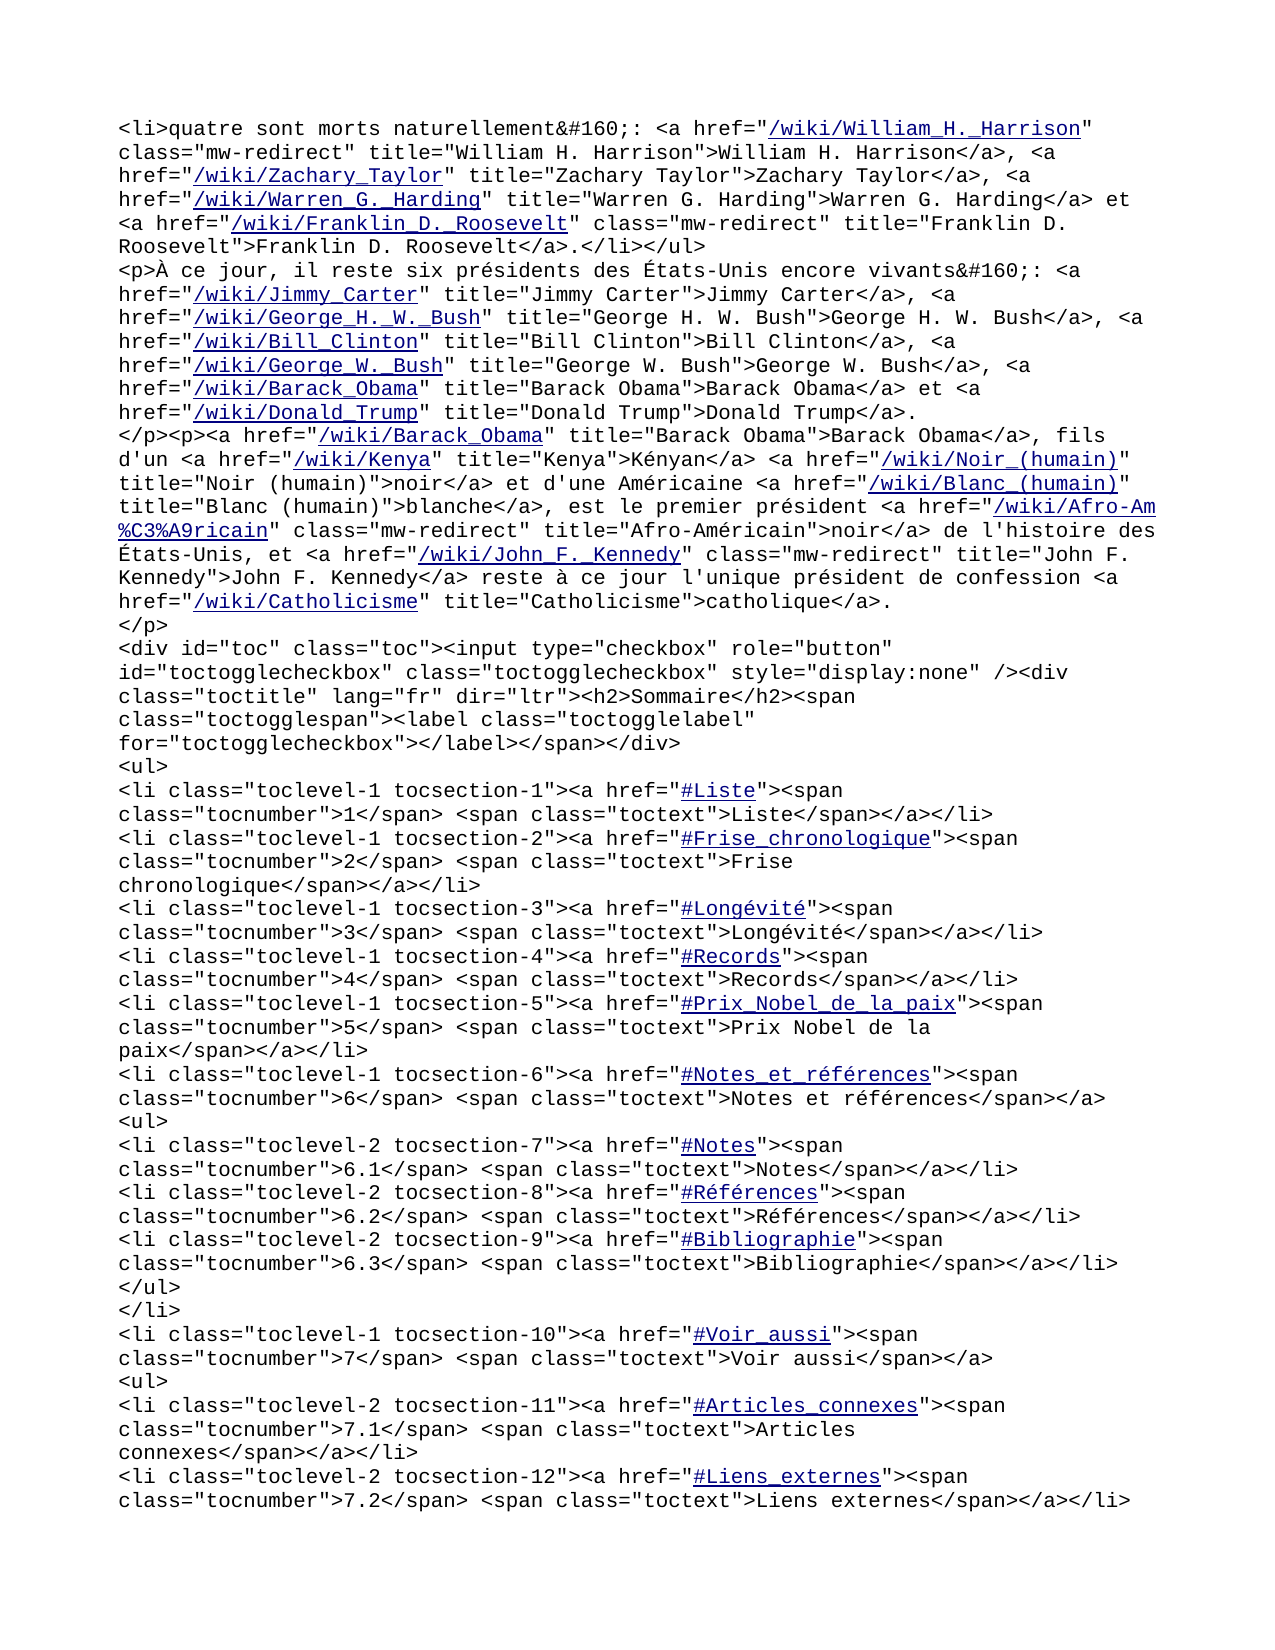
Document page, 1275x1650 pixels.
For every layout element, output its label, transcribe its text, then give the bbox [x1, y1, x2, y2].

text <li class="toclevel-2 tocsection-8"><a href="#Références"><span class="tocnumber">6.2</span> <span class="toctext">Références</span></a></li> [118, 1182, 1157, 1229]
text <li class="toclevel-2 tocsection-7"><a href="#Notes"><span class="tocnumber">6.1</span> <span class="toctext">Notes</span></a></li> [118, 1135, 1157, 1182]
text </li> [118, 1300, 1157, 1324]
text <li class="toclevel-1 tocsection-6"><a href="#Notes_et_références"><span class="tocnumber">6</span> <span class="toctext">Notes et références</span></a> [118, 1064, 1157, 1111]
text <p>À ce jour, il reste six présidents des États-Unis encore vivants&#160;: <a href="/wiki/Jimmy_Carter" title="Jimmy Carter">Jimmy Carter</a>, <a href="/wiki/George_H._W._Bush" title="George H. W. Bush">George H. W. Bush</a>, <a href="/wiki/Bill_Clinton" title="Bill Clinton">Bill Clinton</a>, <a href="/wiki/George_W._Bush" title="George W. Bush">George W. Bush</a>, <a href="/wiki/Barack_Obama" title="Barack Obama">Barack Obama</a> et <a href="/wiki/Donald_Trump" title="Donald Trump">Donald Trump</a>. [118, 260, 1157, 426]
text <li class="toclevel-2 tocsection-9"><a href="#Bibliographie"><span class="tocnumber">6.3</span> <span class="toctext">Bibliographie</span></a></li> [118, 1229, 1157, 1277]
text <li class="toclevel-1 tocsection-3"><a href="#Longévité"><span class="tocnumber">3</span> <span class="toctext">Longévité</span></a></li> [118, 898, 1157, 946]
text </p> [118, 615, 1157, 638]
text <ul> [118, 1111, 1157, 1135]
text <li class="toclevel-1 tocsection-10"><a href="#Voir_aussi"><span class="tocnumber">7</span> <span class="toctext">Voir aussi</span></a> [118, 1324, 1157, 1371]
text <li class="toclevel-1 tocsection-4"><a href="#Records"><span class="tocnumber">4</span> <span class="toctext">Records</span></a></li> [118, 946, 1157, 993]
text <div id="toc" class="toc"><input type="checkbox" role="button" id="toctogglecheckbox" class="toctogglecheckbox" style="display:none" /><div class="toctitle" lang="fr" dir="ltr"><h2>Sommaire</h2><span class="toctogglespan"><label class="toctogglelabel" for="toctogglecheckbox"></label></span></div> [118, 638, 1157, 757]
text <ul> [118, 757, 1157, 780]
text <li class="toclevel-1 tocsection-2"><a href="#Frise_chronologique"><span class="tocnumber">2</span> <span class="toctext">Frise chronologique</span></a></li> [118, 827, 1157, 898]
text </p><p><a href="/wiki/Barack_Obama" title="Barack Obama">Barack Obama</a>, fils d'un <a href="/wiki/Kenya" title="Kenya">Kényan</a> <a href="/wiki/Noir_(humain)" title="Noir (humain)">noir</a> et d'une Américaine <a href="/wiki/Blanc_(humain)" title="Blanc (humain)">blanche</a>, est le premier président <a href="/wiki/Afro-Am%C3%A9ricain" class="mw-redirect" title="Afro-Américain">noir</a> de l'histoire des États-Unis, et <a href="/wiki/John_F._Kennedy" class="mw-redirect" title="John F. Kennedy">John F. Kennedy</a> reste à ce jour l'unique président de confession <a href="/wiki/Catholicisme" title="Catholicisme">catholique</a>. [118, 426, 1157, 615]
text </ul> [118, 1277, 1157, 1300]
text <li class="toclevel-2 tocsection-11"><a href="#Articles_connexes"><span class="tocnumber">7.1</span> <span class="toctext">Articles connexes</span></a></li> [118, 1395, 1157, 1466]
text <li>quatre sont morts naturellement&#160;: <a href="/wiki/William_H._Harrison" class="mw-redirect" title="William H. Harrison">William H. Harrison</a>, <a href="/wiki/Zachary_Taylor" title="Zachary Taylor">Zachary Taylor</a>, <a href="/wiki/Warren_G._Harding" title="Warren G. Harding">Warren G. Harding</a> et <a href="/wiki/Franklin_D._Roosevelt" class="mw-redirect" title="Franklin D. Roosevelt">Franklin D. Roosevelt</a>.</li></ul> [118, 118, 1157, 260]
text <li class="toclevel-1 tocsection-1"><a href="#Liste"><span class="tocnumber">1</span> <span class="toctext">Liste</span></a></li> [118, 780, 1157, 827]
text <ul> [118, 1371, 1157, 1395]
text <li class="toclevel-1 tocsection-5"><a href="#Prix_Nobel_de_la_paix"><span class="tocnumber">5</span> <span class="toctext">Prix Nobel de la paix</span></a></li> [118, 993, 1157, 1064]
text <li class="toclevel-2 tocsection-12"><a href="#Liens_externes"><span class="tocnumber">7.2</span> <span class="toctext">Liens externes</span></a></li> [118, 1466, 1157, 1513]
